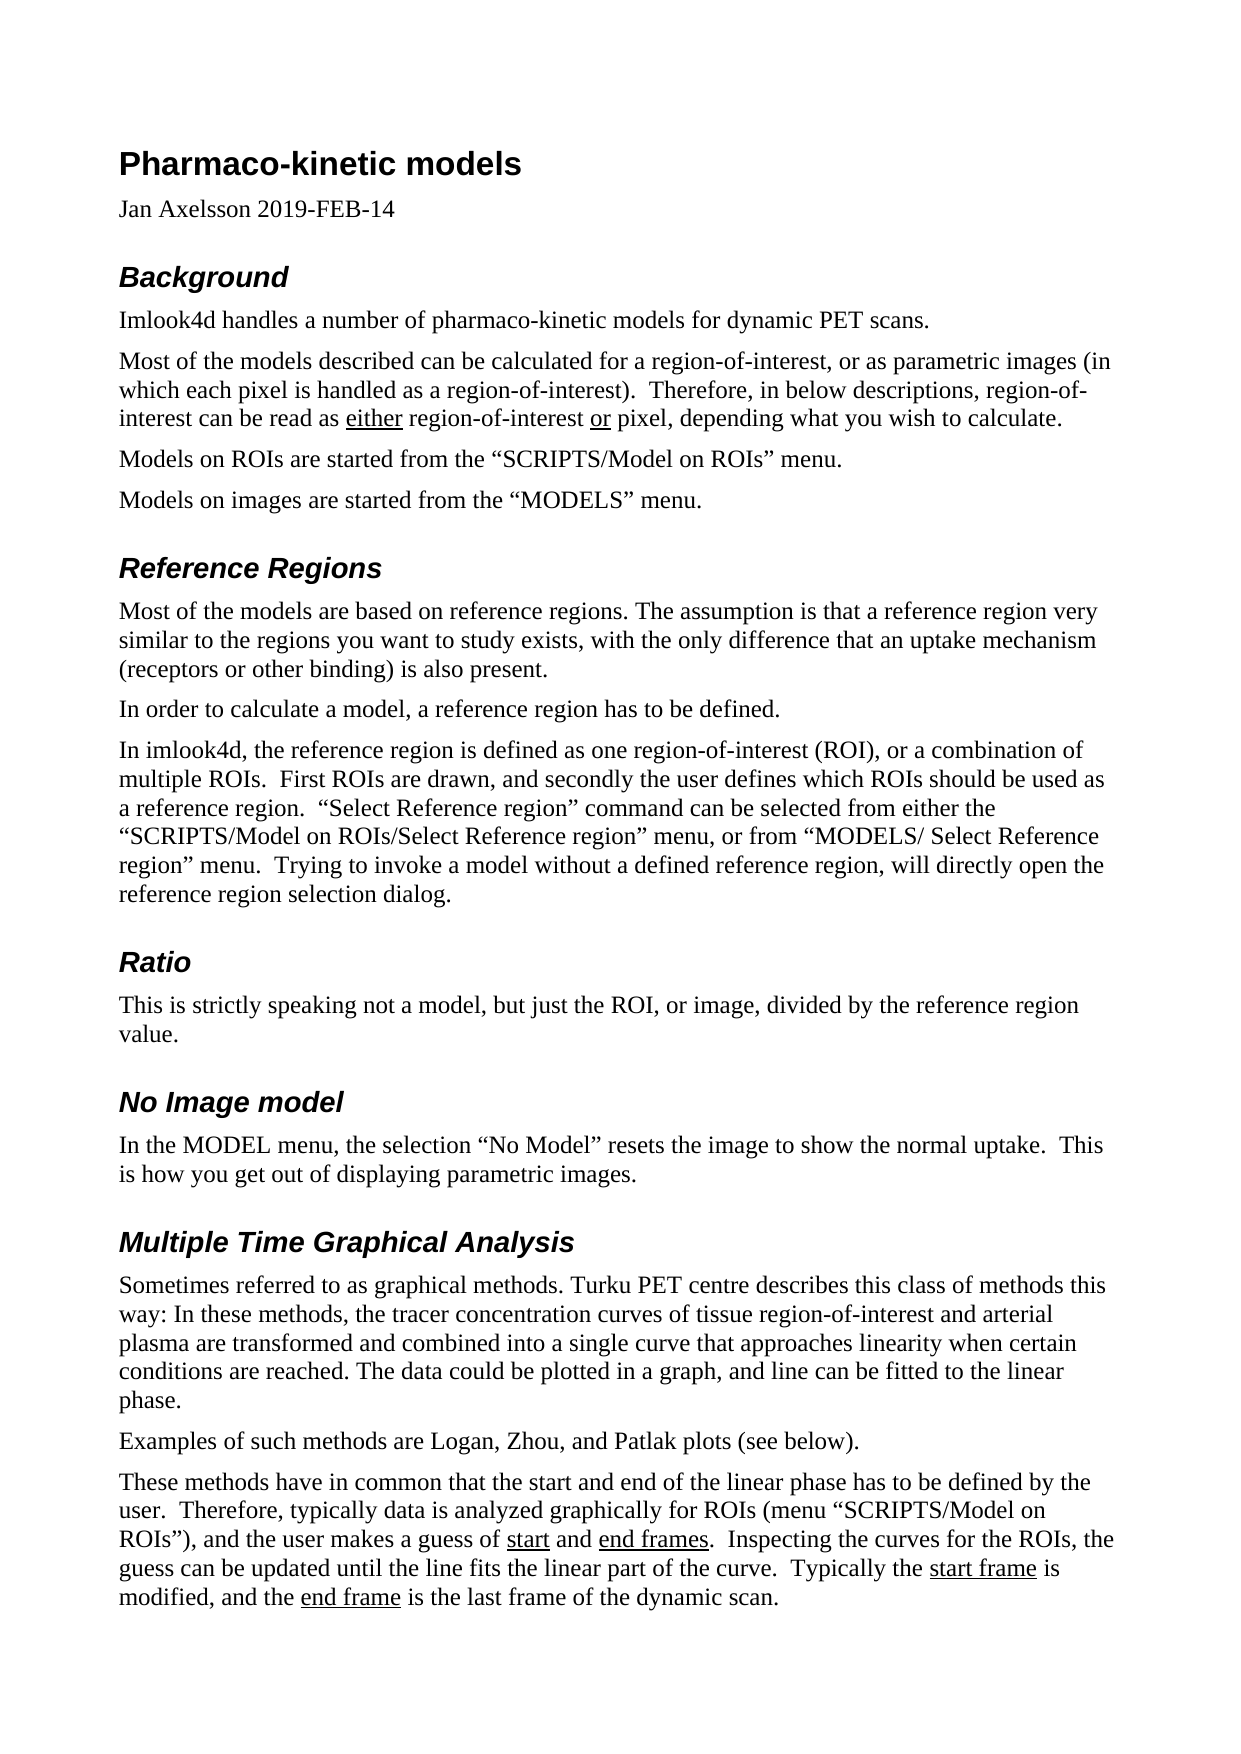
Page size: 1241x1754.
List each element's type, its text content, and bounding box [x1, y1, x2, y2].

subtitle Multiple Time Graphical Analysis [118, 1224, 1122, 1258]
subtitle Background [118, 260, 1122, 293]
text Models on images are started from the “MODELS” menu. [118, 485, 1122, 514]
text Jan Axelsson 2019-FEB-14 [118, 194, 1122, 223]
text Imlook4d handles a number of ph­armaco-kinetic models for dynamic PET scans. [118, 305, 1122, 334]
text This is strictly speaking not a model, but just the ROI, or image, divided by the reference region value. [118, 990, 1122, 1048]
text In the MODEL menu, the selection “No Model” resets the image to show the normal uptake. This is how you get out of displaying parametric images. [118, 1130, 1122, 1188]
text Most of the models described can be calculated for a region-of-interest, or as parametric images (in which each pixel is handled as a region-of-interest). Therefore, in below descriptions, region-of-interest can be read as either region-of-interest or pixel, depending what you wish to calculate. [118, 346, 1122, 432]
text Models on ROIs are started from the “SCRIPTS/Model on ROIs” menu. [118, 444, 1122, 473]
text Examples of such methods are Logan, Zhou, and Patlak plots (see below). [118, 1426, 1122, 1454]
text In imlook4d, the reference region is defined as one region-of-interest (ROI), or a combination of multiple ROIs. First ROIs are drawn, and secondly the user defines which ROIs should be used as a reference region. “Select Reference region” command can be selected from either the “SCRIPTS/Model on ROIs/Select Reference region” menu, or from “MODELS/ Select Reference region” menu. Trying to invoke a model without a defined reference region, will directly open the reference region selection dialog. [118, 735, 1122, 908]
subtitle Ratio [118, 944, 1122, 978]
text These methods have in common that the start and end of the linear phase has to be defined by the user. Therefore, typically data is analyzed graphically for ROIs (menu “SCRIPTS/Model on ROIs”), and the user makes a guess of start and end frames. Inspecting the curves for the ROIs, the guess can be updated until the line fits the linear part of the curve. Typically the start frame is modified, and the end frame is the last frame of the dynamic scan. [118, 1467, 1122, 1610]
text Most of the models are based on reference regions. The assumption is that a reference region very similar to the regions you want to study exists, with the only difference that an uptake mechanism (receptors or other binding) is also present. [118, 596, 1122, 682]
subtitle No Image model [118, 1084, 1122, 1118]
subtitle Reference Regions [118, 551, 1122, 584]
subtitle Pharmaco-kinetic models [118, 143, 1122, 182]
text Sometimes referred to as graphical methods. Turku PET centre describes this class of methods this way: In these methods, the tracer concentration curves of tissue region-of-interest and arterial plasma are transformed and combined into a single curve that approaches linearity when certain conditions are reached. The data could be plotted in a graph, and line can be fitted to the linear phase. [118, 1270, 1122, 1414]
text In order to calculate a model, a reference region has to be defined. [118, 694, 1122, 723]
